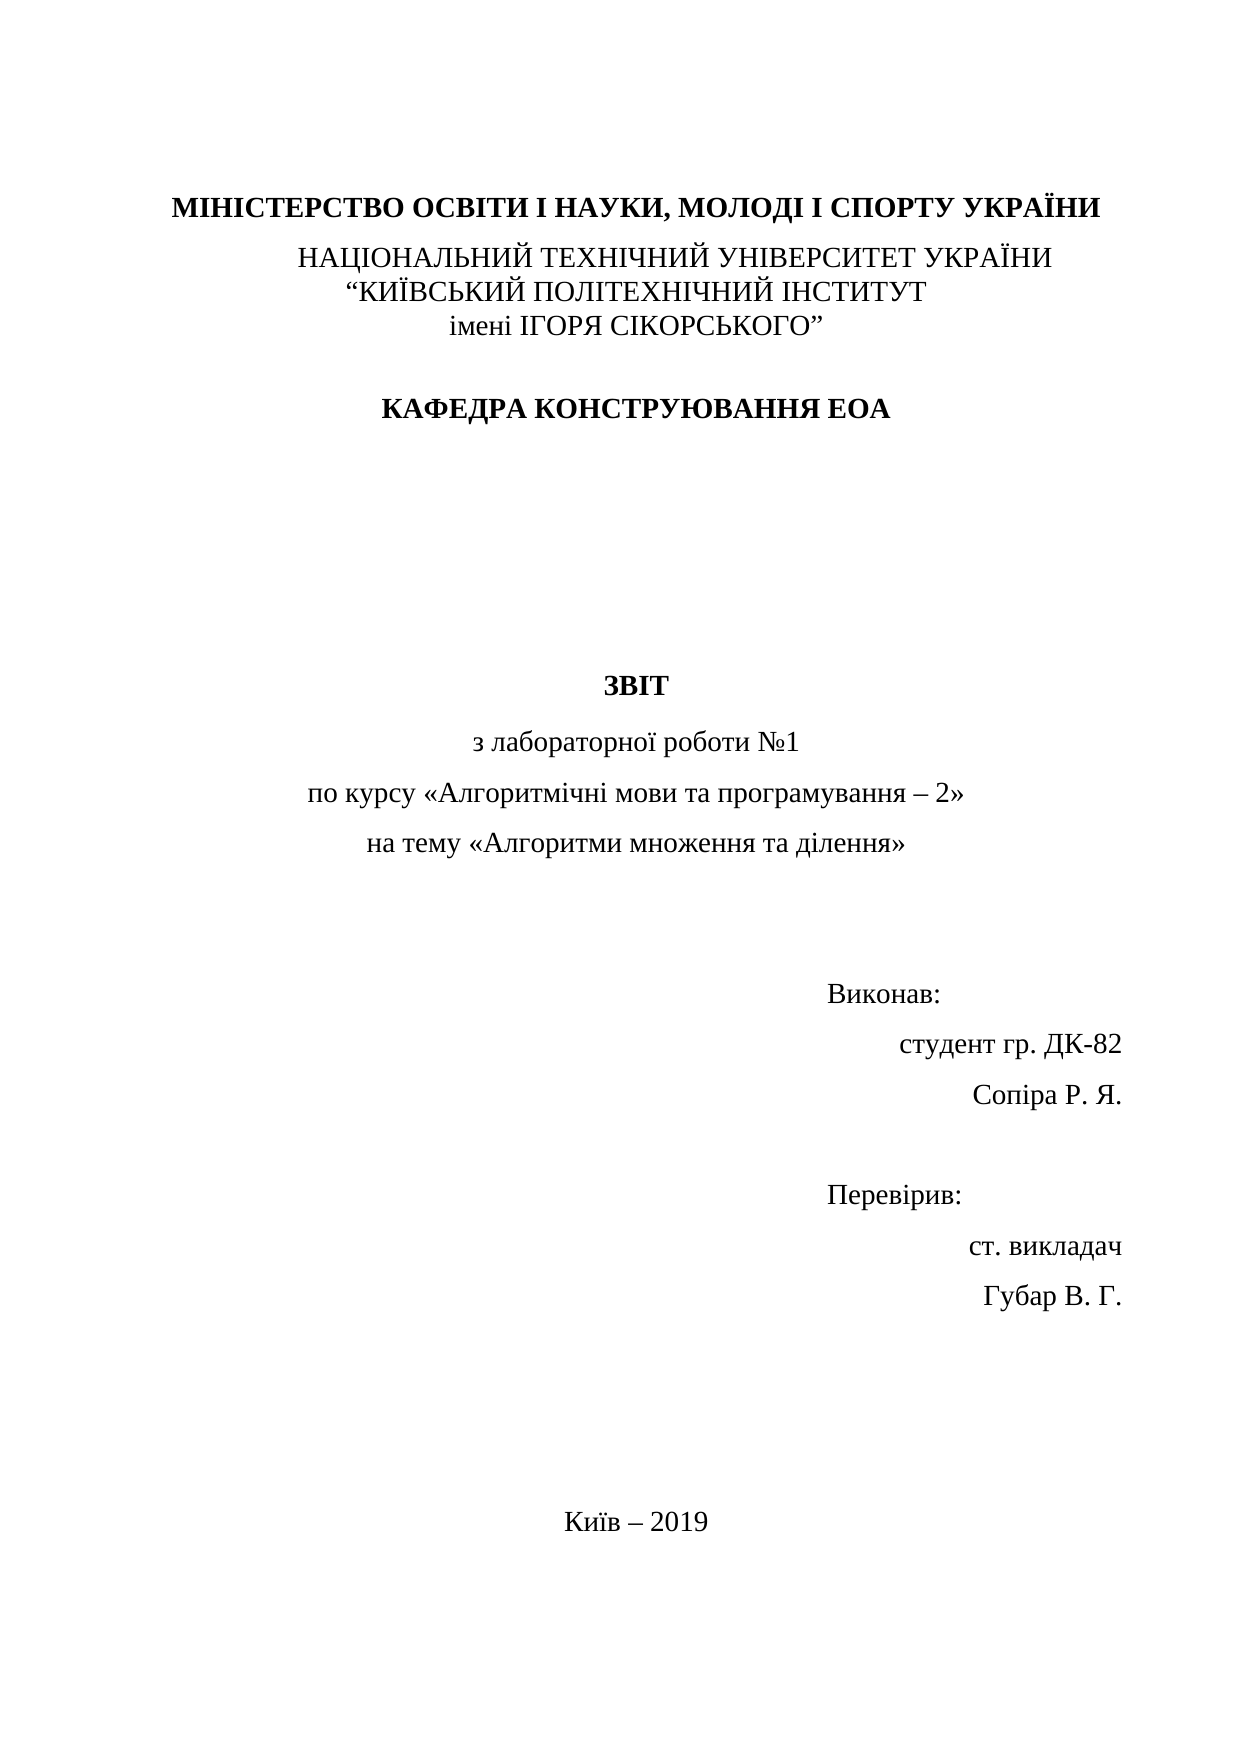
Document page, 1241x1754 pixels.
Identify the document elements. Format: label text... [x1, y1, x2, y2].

text Кафедра конструювання ЕОА [150, 391, 1122, 425]
text імені ІГОРЯ СІКОРСЬКОГО” [150, 308, 1122, 341]
subtitle ЗВІТ [150, 668, 1122, 702]
text ст. викладач [150, 1228, 1122, 1261]
text Київ – 2019 [150, 1504, 1122, 1538]
text Перевірив: [150, 1177, 1122, 1211]
text Сопіра Р. Я. [150, 1077, 1122, 1110]
text Губар В. Г. [150, 1278, 1122, 1312]
text з лабораторної роботи №1 по курсу «Алгоритмічні мови та програмування – 2» на тему «Алгоритми множення та ділення» [150, 724, 1122, 859]
text “КИЇВСЬКИЙ ПОЛІТЕХНІЧНИЙ ІНСТИТУТ [150, 274, 1122, 308]
text студент гр. ДК-82 [150, 1026, 1122, 1060]
text Міністерство освіти і науки, МОЛОДІ І СПОРТУ України [150, 190, 1122, 224]
text Виконав: [150, 976, 1122, 1010]
text НАЦІОНАЛЬНИЙ ТЕХНІЧНИЙ УНІВЕРСИТЕТ УКРАЇНИ [224, 241, 1122, 274]
